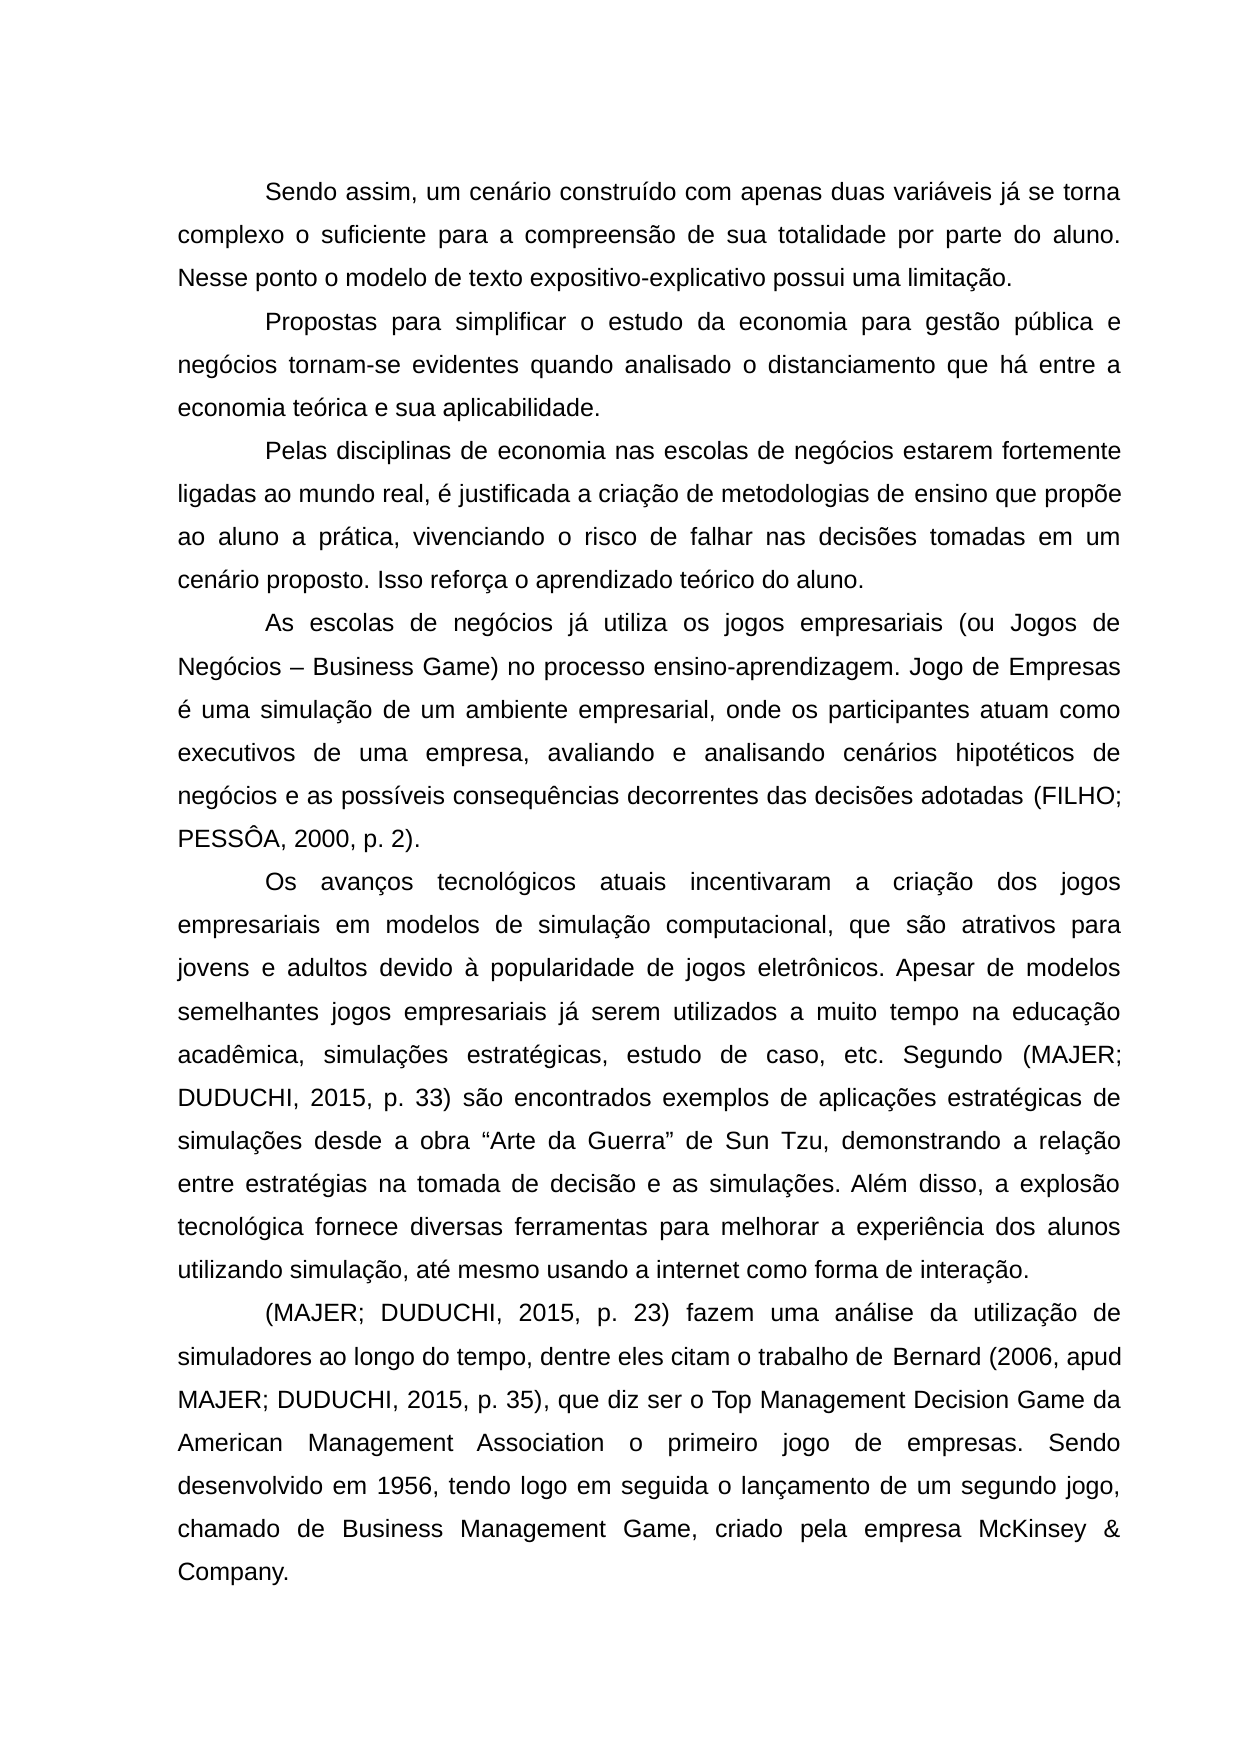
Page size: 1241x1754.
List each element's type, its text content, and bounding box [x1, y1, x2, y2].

text Propostas para simplificar o estudo da economia para gestão pública e negócios tornam-se evidentes quando analisado o distanciamento que há entre a economia teórica e sua aplicabilidade. [177, 307, 1122, 422]
text (MAJER; DUDUCHI, 2015, p. 23) fazem uma análise da utilização de simuladores ao longo do tempo, dentre eles citam o trabalho de Bernard (2006, apud MAJER; DUDUCHI, 2015, p. 35), que diz ser o Top Management Decision Game da American Management Association o primeiro jogo de empresas. Sendo desenvolvido em 1956, tendo logo em seguida o lançamento de um segundo jogo, chamado de Business Management Game, criado pela empresa McKinsey & Company. [177, 1298, 1122, 1586]
text Sendo assim, um cenário construído com apenas duas variáveis já se torna complexo o suficiente para a compreensão de sua totalidade por parte do aluno. Nesse ponto o modelo de texto expositivo-explicativo possui uma limitação. [177, 177, 1122, 292]
text Pelas disciplinas de economia nas escolas de negócios estarem fortemente ligadas ao mundo real, é justificada a criação de metodologias de ensino que propõe ao aluno a prática, vivenciando o risco de falhar nas decisões tomadas em um cenário proposto. Isso reforça o aprendizado teórico do aluno. [177, 436, 1122, 594]
text As escolas de negócios já utiliza os jogos empresariais (ou Jogos de Negócios – Business Game) no processo ensino-aprendizagem. Jogo de Empresas é uma simulação de um ambiente empresarial, onde os participantes atuam como executivos de uma empresa, avaliando e analisando cenários hipotéticos de negócios e as possíveis consequências decorrentes das decisões adotadas (FILHO; PESSÔA, 2000, p. 2). [177, 608, 1122, 853]
text Os avanços tecnológicos atuais incentivaram a criação dos jogos empresariais em modelos de simulação computacional, que são atrativos para jovens e adultos devido à popularidade de jogos eletrônicos. Apesar de modelos semelhantes jogos empresariais já serem utilizados a muito tempo na educação acadêmica, simulações estratégicas, estudo de caso, etc. Segundo (MAJER; DUDUCHI, 2015, p. 33) são encontrados exemplos de aplicações estratégicas de simulações desde a obra “Arte da Guerra” de Sun Tzu, demonstrando a relação entre estratégias na tomada de decisão e as simulações. Além disso, a explosão tecnológica fornece diversas ferramentas para melhorar a experiência dos alunos utilizando simulação, até mesmo usando a internet como forma de interação. [177, 867, 1122, 1284]
